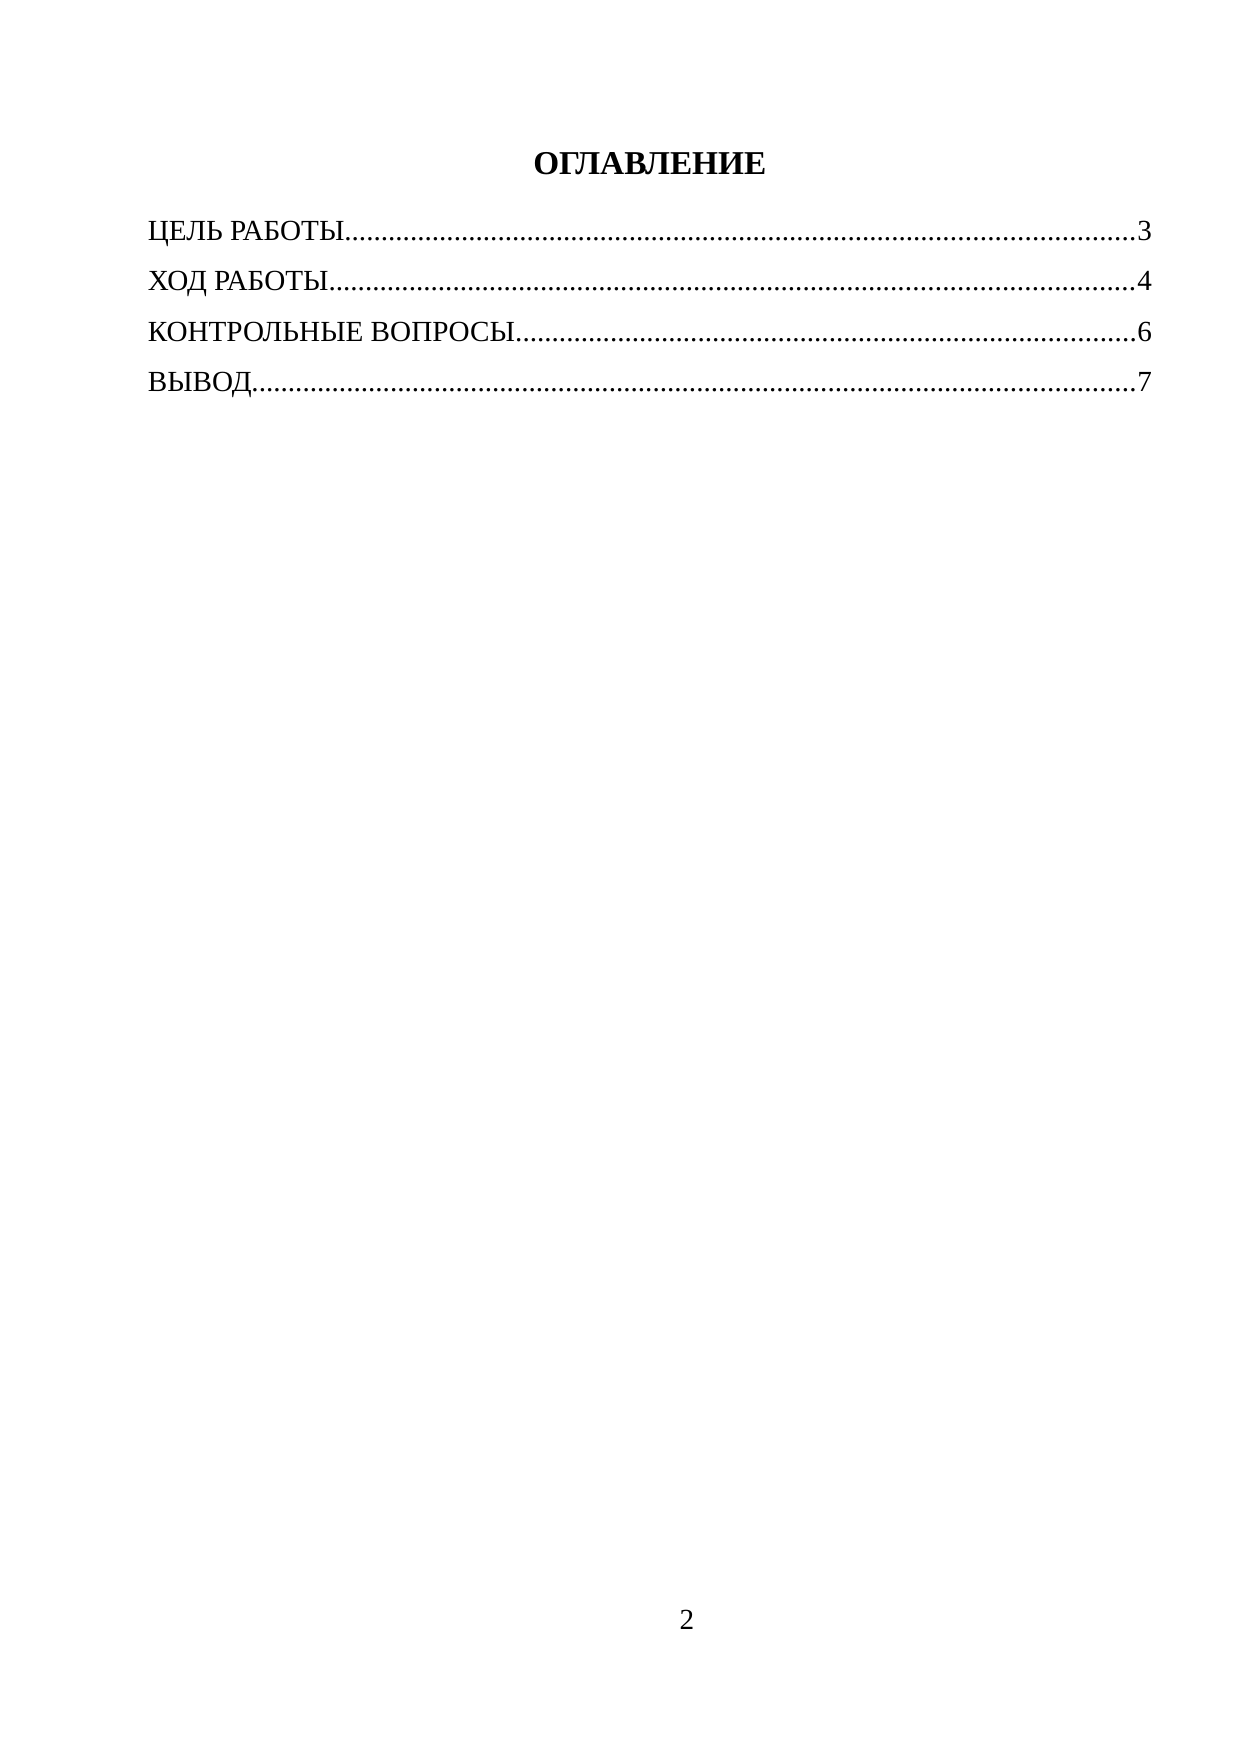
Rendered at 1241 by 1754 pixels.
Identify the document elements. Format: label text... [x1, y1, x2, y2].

text ЦЕЛЬ РАБОТЫ 3 [148, 213, 1152, 247]
text ВЫВОД 7 [148, 364, 1152, 398]
subtitle ОГЛАВЛЕНИЕ [148, 143, 1152, 181]
text ХОД РАБОТЫ 4 [148, 263, 1152, 297]
text КОНТРОЛЬНЫЕ ВОПРОСЫ 6 [148, 314, 1152, 347]
